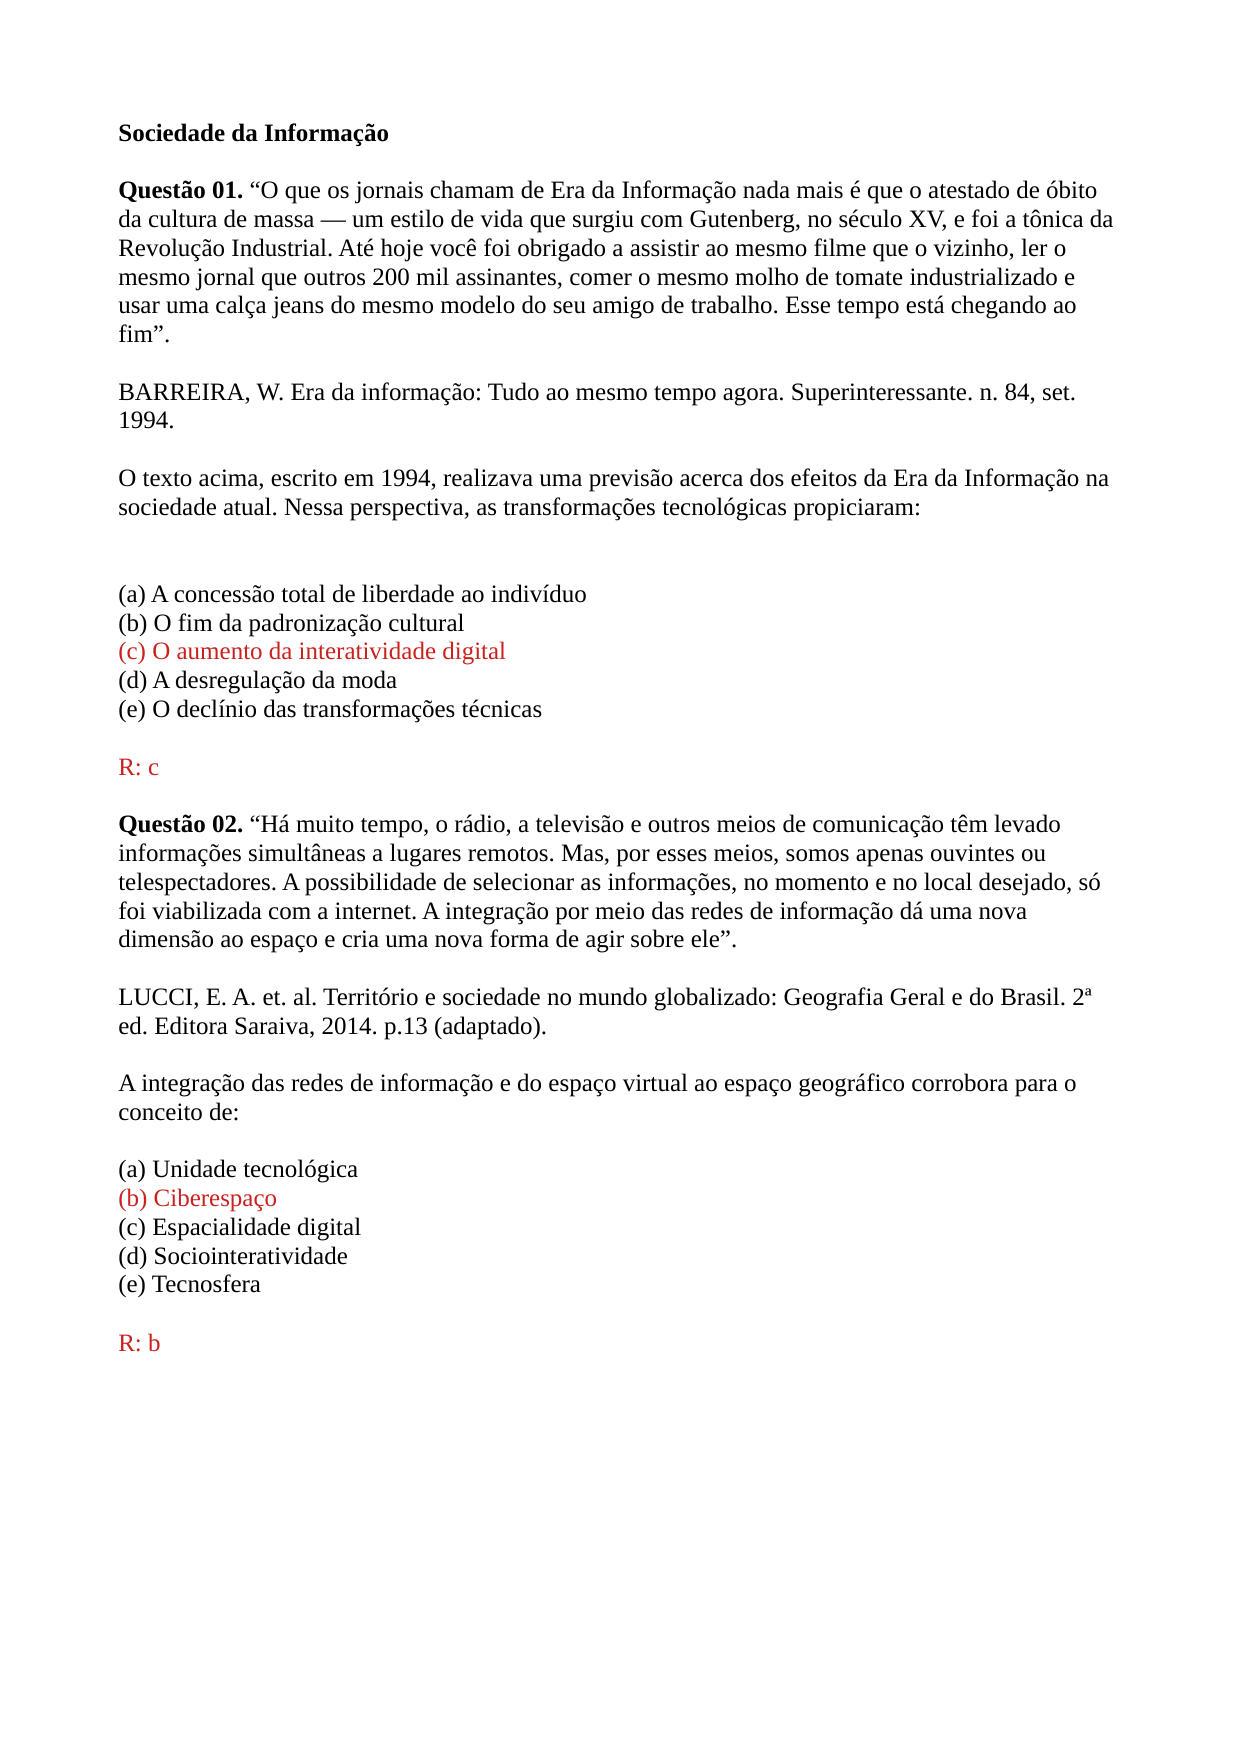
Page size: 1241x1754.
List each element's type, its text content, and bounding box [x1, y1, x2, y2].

text R: b [118, 1328, 1122, 1357]
text Sociedade da Informação Questão 01. “O que os jornais chamam de Era da Informação nada mais é que o atestado de óbito da cultura de massa — um estilo de vida que surgiu com Gutenberg, no século XV, e foi a tônica da Revolução Industrial. Até hoje você foi obrigado a assistir ao mesmo filme que o vizinho, ler o mesmo jornal que outros 200 mil assinantes, comer o mesmo molho de tomate industrializado e usar uma calça jeans do mesmo modelo do seu amigo de trabalho. Esse tempo está chegando ao fim”. BARREIRA, W. Era da informação: Tudo ao mesmo tempo agora. Superinteressante. n. 84, set. 1994. O texto acima, escrito em 1994, realizava uma previsão acerca dos efeitos da Era da Informação na sociedade atual. Nessa perspectiva, as transformações tecnológicas propiciaram: [118, 118, 1122, 521]
text R: c Questão 02. “Há muito tempo, o rádio, a televisão e outros meios de comunicação têm levado informações simultâneas a lugares remotos. Mas, por esses meios, somos apenas ouvintes ou telespectadores. A possibilidade de selecionar as informações, no momento e no local desejado, só foi viabilizada com a internet. A integração por meio das redes de informação dá uma nova dimensão ao espaço e cria uma nova forma de agir sobre ele”. LUCCI, E. A. et. al. Território e sociedade no mundo globalizado: Geografia Geral e do Brasil. 2ª ed. Editora Saraiva, 2014. p.13 (adaptado). A integração das redes de informação e do espaço virtual ao espaço geográfico corrobora para o conceito de: (a) Unidade tecnológica (b) Ciberespaço (c) Espacialidade digital (d) Sociointeratividade (e) Tecnosfera [118, 752, 1122, 1298]
text (a) A concessão total de liberdade ao indivíduo (b) O fim da padronização cultural (c) O aumento da interatividade digital (d) A desregulação da moda (e) O declínio das transformações técnicas [118, 550, 1122, 723]
